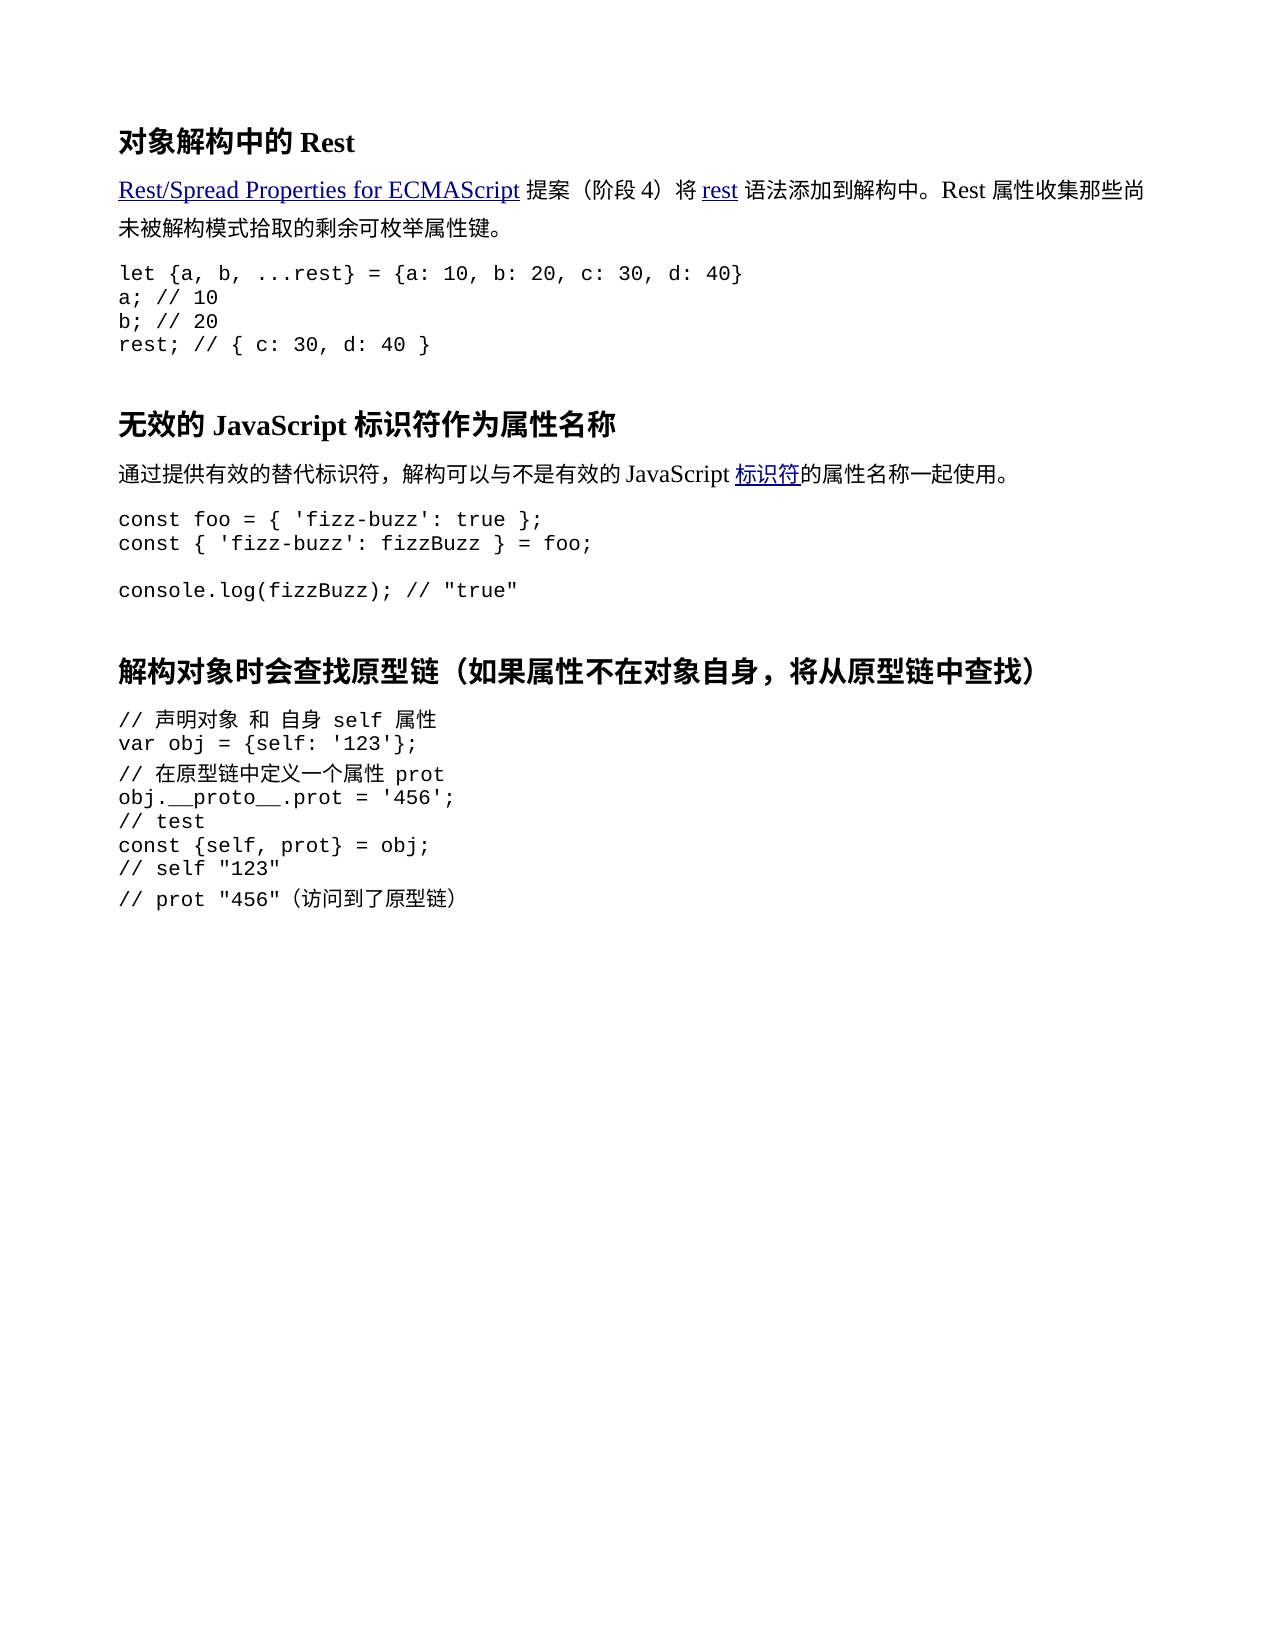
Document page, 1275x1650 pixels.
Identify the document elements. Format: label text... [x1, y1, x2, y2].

text // self "123" [118, 858, 1157, 882]
text let {a, b, ...rest} = {a: 10, b: 20, c: 30, d: 40} [118, 263, 1157, 287]
subtitle 对象解构中的 Rest [118, 118, 1157, 160]
text // prot "456"（访问到了原型链） [118, 882, 1157, 912]
text // test [118, 811, 1157, 835]
text b; // 20 [118, 311, 1157, 334]
text obj.__proto__.prot = '456'; [118, 787, 1157, 811]
text a; // 10 [118, 287, 1157, 311]
subtitle 无效的 JavaScript 标识符作为属性名称 [118, 402, 1157, 444]
text Rest/Spread Properties for ECMAScript 提案（阶段 4）将 rest 语法添加到解构中。Rest 属性收集那些尚未被解构模式拾取的剩余可枚举属性键。 [118, 173, 1157, 242]
text const foo = { 'fizz-buzz': true }; [118, 509, 1157, 533]
text var obj = {self: '123'}; [118, 733, 1157, 757]
text // 在原型链中定义一个属性 prot [118, 757, 1157, 787]
subtitle 解构对象时会查找原型链（如果属性不在对象自身，将从原型链中查找） [118, 648, 1157, 690]
text const { 'fizz-buzz': fizzBuzz } = foo; [118, 533, 1157, 557]
text rest; // { c: 30, d: 40 } [118, 334, 1157, 358]
text console.log(fizzBuzz); // "true" [118, 580, 1157, 604]
text // 声明对象 和 自身 self 属性 [118, 703, 1157, 733]
text 通过提供有效的替代标识符，解构可以与不是有效的JavaScript标识符的属性名称一起使用。 [118, 457, 1157, 488]
text const {self, prot} = obj; [118, 835, 1157, 858]
